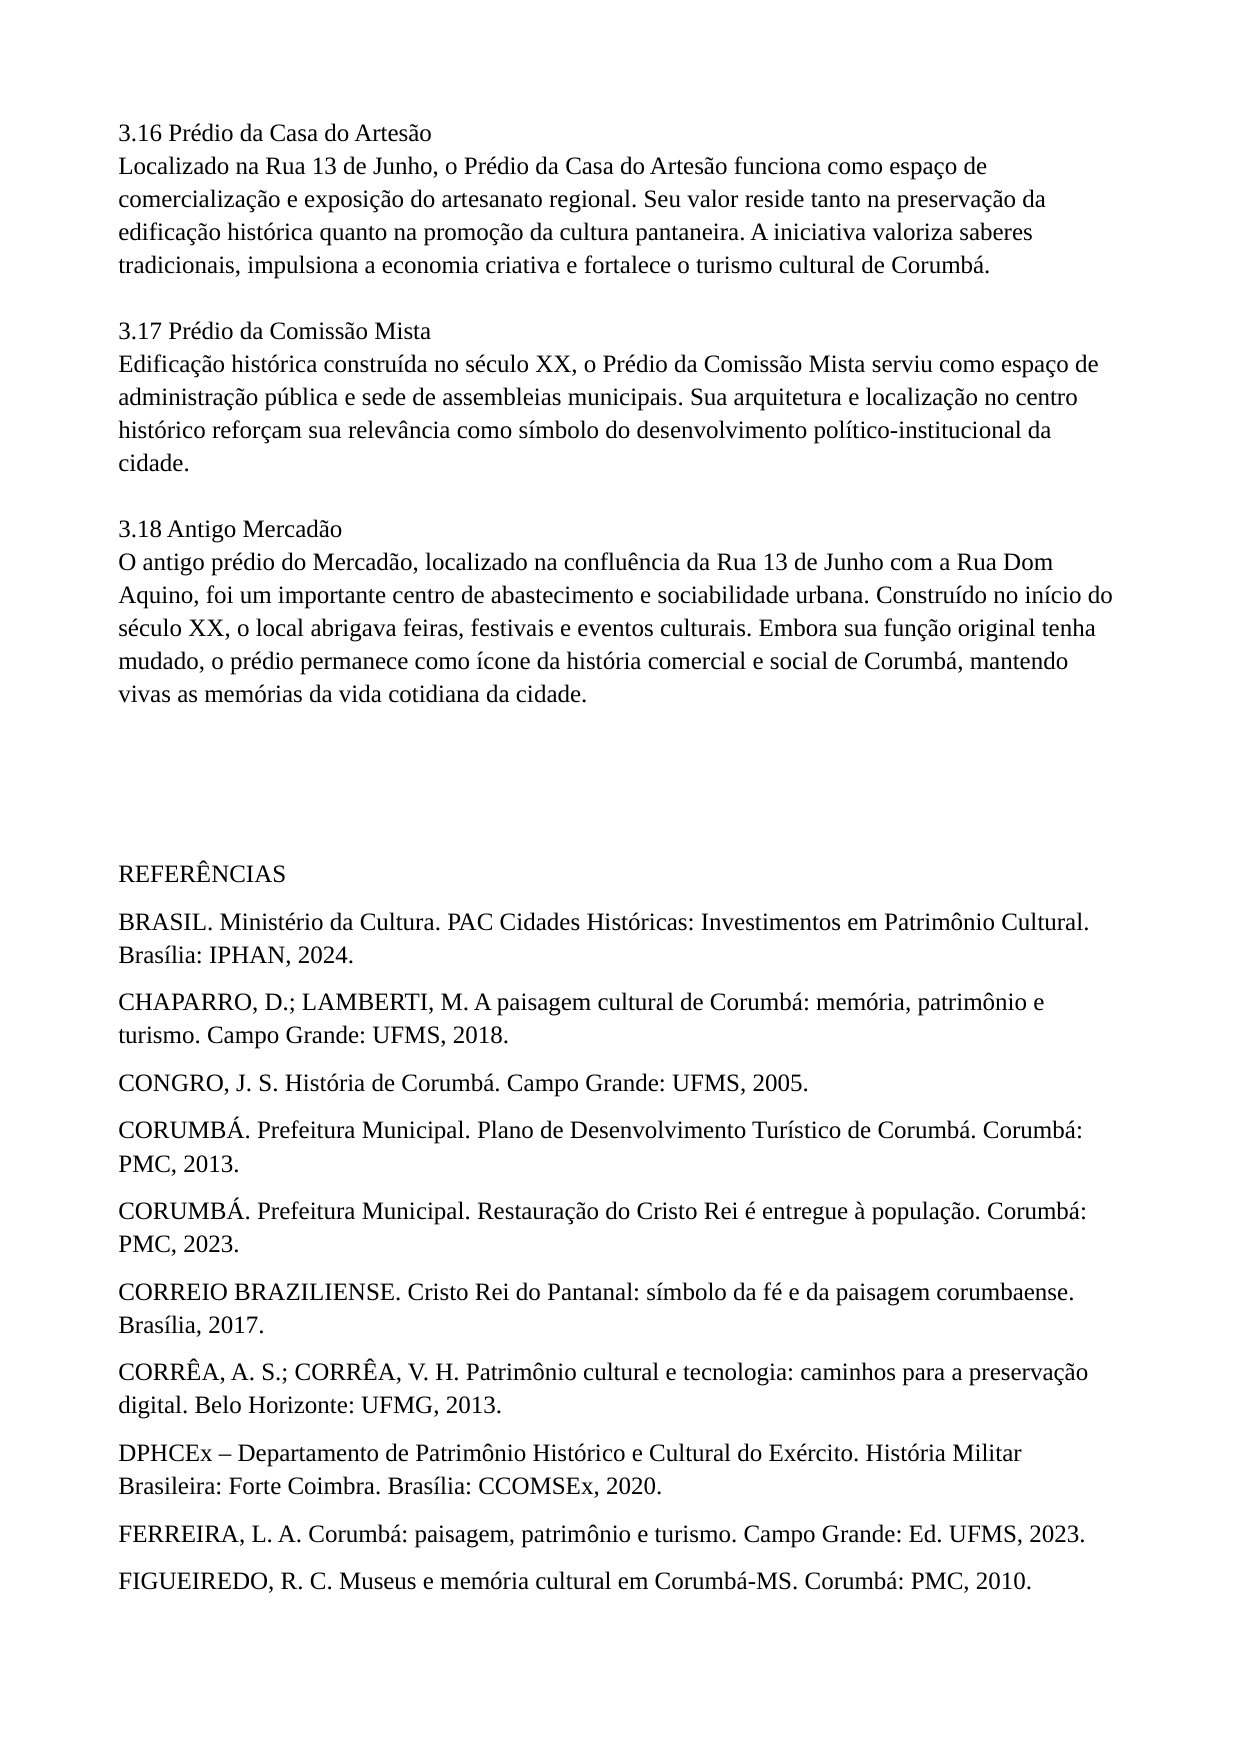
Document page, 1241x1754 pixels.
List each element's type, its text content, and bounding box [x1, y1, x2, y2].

text CORREIO BRAZILIENSE. Cristo Rei do Pantanal: símbolo da fé e da paisagem corumbaense. Brasília, 2017. [118, 1277, 1122, 1339]
text DPHCEx – Departamento de Patrimônio Histórico e Cultural do Exército. História Militar Brasileira: Forte Coimbra. Brasília: CCOMSEx, 2020. [118, 1438, 1122, 1500]
text 3.16 Prédio da Casa do Artesão Localizado na Rua 13 de Junho, o Prédio da Casa do Artesão funciona como espaço de comercialização e exposição do artesanato regional. Seu valor reside tanto na preservação da edificação histórica quanto na promoção da cultura pantaneira. A iniciativa valoriza saberes tradicionais, impulsiona a economia criativa e fortalece o turismo cultural de Corumbá. 3.17 Prédio da Comissão Mista Edificação histórica construída no século XX, o Prédio da Comissão Mista serviu como espaço de administração pública e sede de assembleias municipais. Sua arquitetura e localização no centro histórico reforçam sua relevância como símbolo do desenvolvimento político-institucional da cidade. 3.18 Antigo Mercadão O antigo prédio do Mercadão, localizado na confluência da Rua 13 de Junho com a Rua Dom Aquino, foi um importante centro de abastecimento e sociabilidade urbana. Construído no início do século XX, o local abrigava feiras, festivais e eventos culturais. Embora sua função original tenha mudado, o prédio permanece como ícone da história comercial e social de Corumbá, mantendo vivas as memórias da vida cotidiana da cidade. [118, 118, 1122, 840]
text CONGRO, J. S. História de Corumbá. Campo Grande: UFMS, 2005. [118, 1068, 1122, 1097]
text REFERÊNCIAS [118, 859, 1122, 888]
text CORUMBÁ. Prefeitura Municipal. Plano de Desenvolvimento Turístico de Corumbá. Corumbá: PMC, 2013. [118, 1116, 1122, 1177]
text CHAPARRO, D.; LAMBERTI, M. A paisagem cultural de Corumbá: memória, patrimônio e turismo. Campo Grande: UFMS, 2018. [118, 987, 1122, 1049]
text BRASIL. Ministério da Cultura. PAC Cidades Históricas: Investimentos em Patrimônio Cultural. Brasília: IPHAN, 2024. [118, 907, 1122, 968]
text FERREIRA, L. A. Corumbá: paisagem, patrimônio e turismo. Campo Grande: Ed. UFMS, 2023. [118, 1519, 1122, 1547]
text FIGUEIREDO, R. C. Museus e memória cultural em Corumbá-MS. Corumbá: PMC, 2010. [118, 1566, 1122, 1595]
text CORRÊA, A. S.; CORRÊA, V. H. Patrimônio cultural e tecnologia: caminhos para a preservação digital. Belo Horizonte: UFMG, 2013. [118, 1357, 1122, 1419]
text CORUMBÁ. Prefeitura Municipal. Restauração do Cristo Rei é entregue à população. Corumbá: PMC, 2023. [118, 1196, 1122, 1258]
